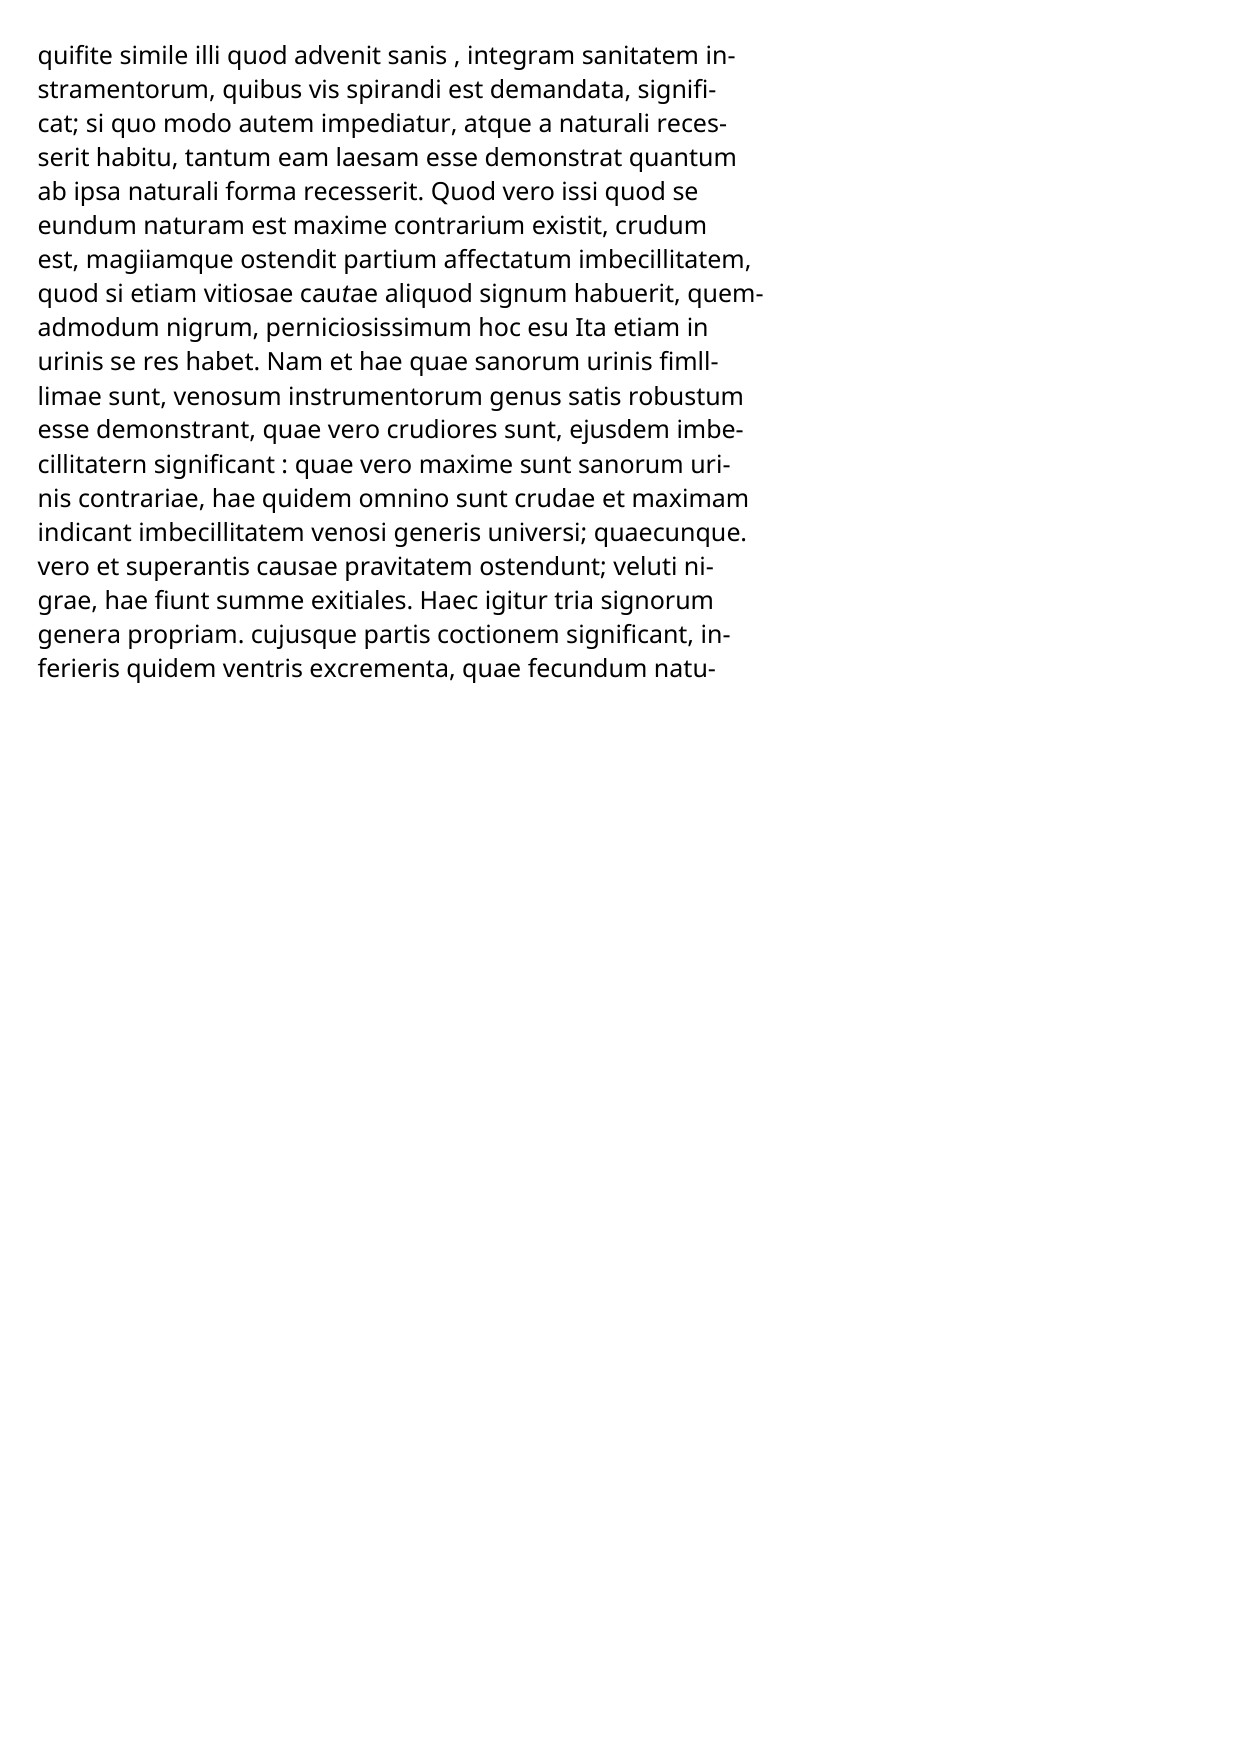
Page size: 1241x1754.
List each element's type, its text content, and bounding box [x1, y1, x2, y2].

text quifite simile illi quod advenit sanis , integram sanitatem in- stramentorum, quibus vis spirandi est demandata, signifi- cat; si quo modo autem impediatur, atque a naturali reces- serit habitu, tantum eam laesam esse demonstrat quantum ab ipsa naturali forma recesserit. Quod vero issi quod se eundum naturam est maxime contrarium existit, crudum est, magiiamque ostendit partium affectatum imbecillitatem, quod si etiam vitiosae cautae aliquod signum habuerit, quem- admodum nigrum, perniciosissimum hoc esu Ita etiam in urinis se res habet. Nam et hae quae sanorum urinis fimll- limae sunt, venosum instrumentorum genus satis robustum esse demonstrant, quae vero crudiores sunt, ejusdem imbe- cillitatern significant : quae vero maxime sunt sanorum uri- nis contrariae, hae quidem omnino sunt crudae et maximam indicant imbecillitatem venosi generis universi; quaecunque. vero et superantis causae pravitatem ostendunt; veluti ni- grae, hae fiunt summe exitiales. Haec igitur tria signorum genera propriam. cujusque partis coctionem significant, in- ferieris quidem ventris excrementa, quae fecundum natu- [37, 37, 1203, 685]
